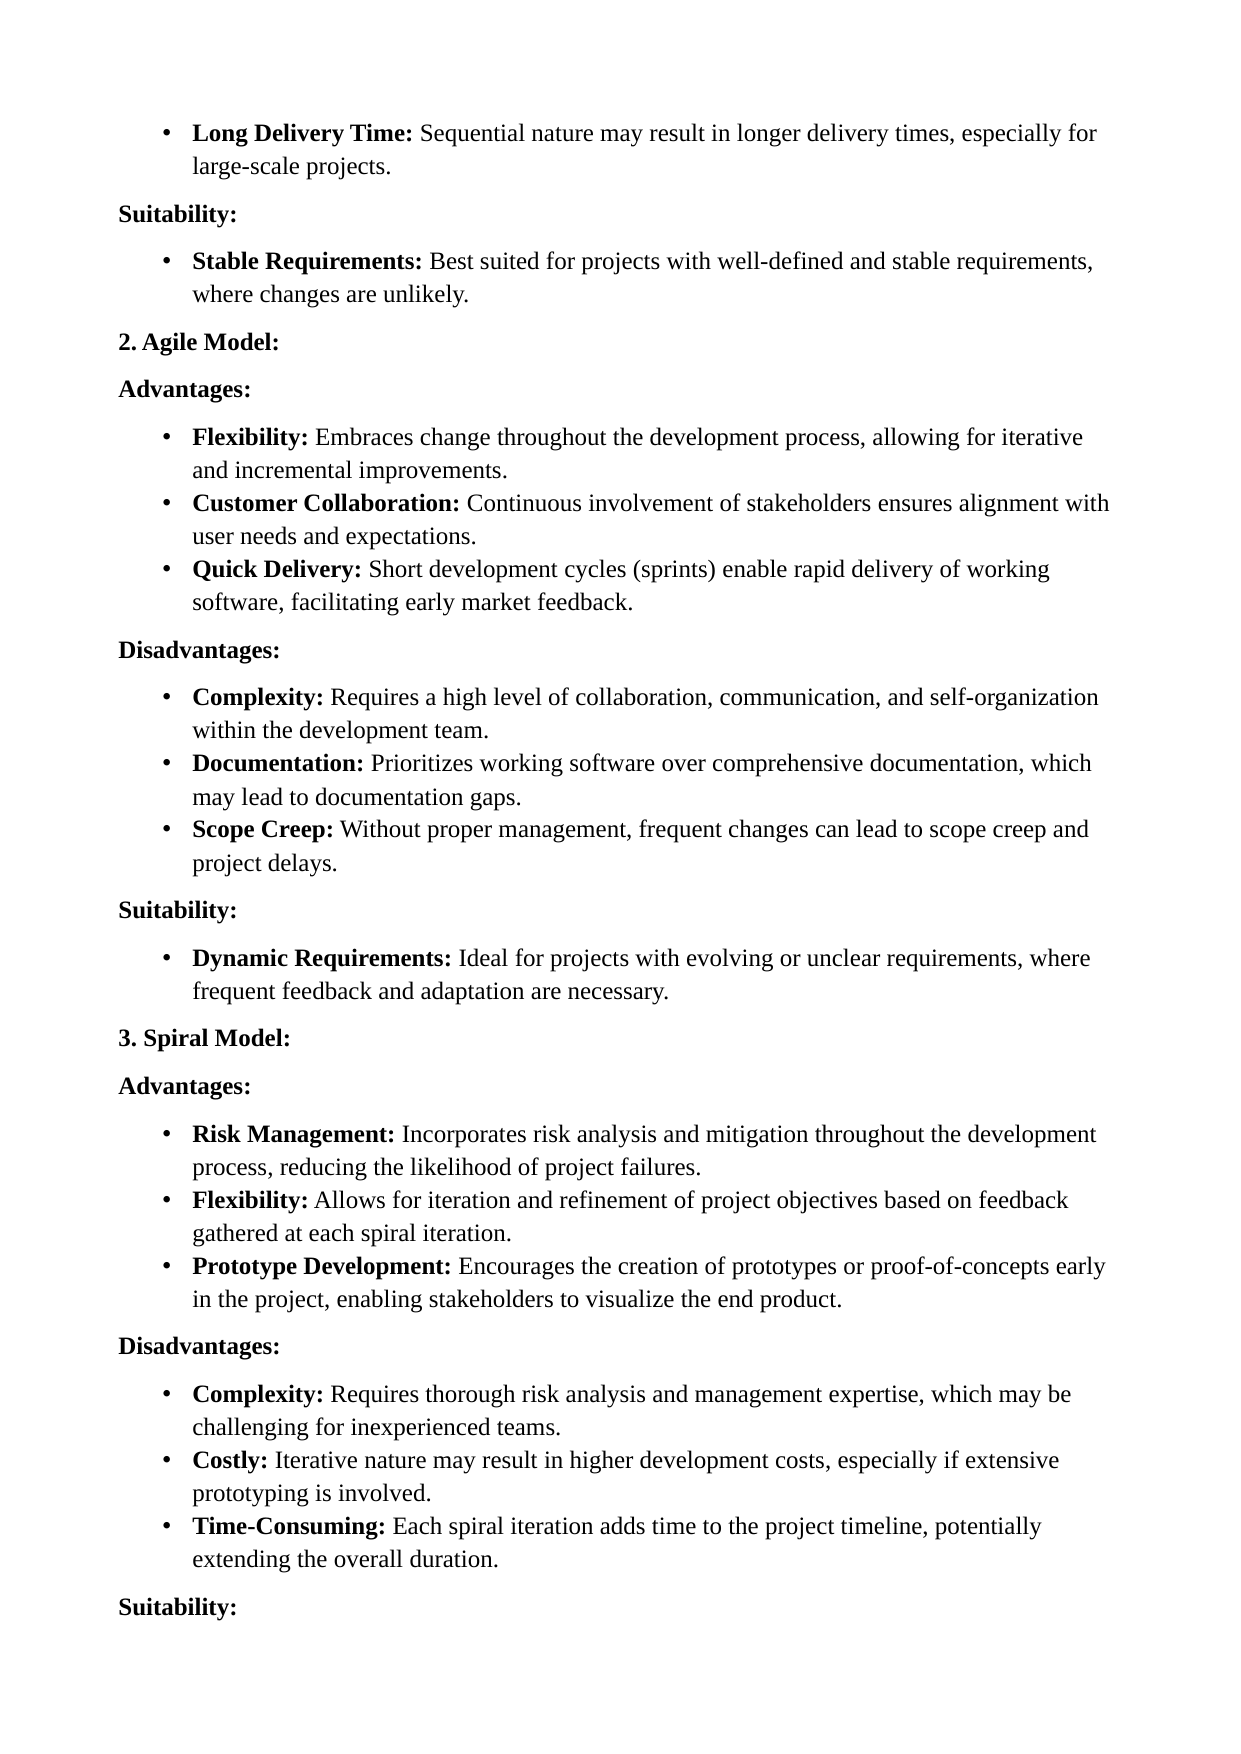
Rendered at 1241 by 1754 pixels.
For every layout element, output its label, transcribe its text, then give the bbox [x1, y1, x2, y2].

list Documentation: Prioritizes working software over comprehensive documentation, which may lead to documentation gaps. [162, 748, 1122, 810]
text 3. Spiral Model: [118, 1023, 1122, 1052]
text Suitability: [118, 1592, 1122, 1620]
list Scope Creep: Without proper management, frequent changes can lead to scope creep and project delays. [162, 814, 1122, 876]
text Disadvantages: [118, 635, 1122, 664]
text 2. Agile Model: [118, 327, 1122, 356]
text Advantages: [118, 374, 1122, 403]
list Prototype Development: Encourages the creation of prototypes or proof-of-concepts early in the project, enabling stakeholders to visualize the end product. [162, 1251, 1122, 1312]
list Time-Consuming: Each spiral iteration adds time to the project timeline, potentially extending the overall duration. [162, 1511, 1122, 1573]
list Complexity: Requires a high level of collaboration, communication, and self-organization within the development team. [162, 682, 1122, 744]
list Complexity: Requires thorough risk analysis and management expertise, which may be challenging for inexperienced teams. [162, 1379, 1122, 1441]
list Long Delivery Time: Sequential nature may result in longer delivery times, especially for large-scale projects. [162, 118, 1122, 180]
list Flexibility: Embraces change throughout the development process, allowing for iterative and incremental improvements. [162, 422, 1122, 484]
list Customer Collaboration: Continuous involvement of stakeholders ensures alignment with user needs and expectations. [162, 488, 1122, 550]
list Risk Management: Incorporates risk analysis and mitigation throughout the development process, reducing the likelihood of project failures. [162, 1119, 1122, 1180]
list Quick Delivery: Short development cycles (sprints) enable rapid delivery of working software, facilitating early market feedback. [162, 554, 1122, 616]
list Costly: Iterative nature may result in higher development costs, especially if extensive prototyping is involved. [162, 1445, 1122, 1507]
text Suitability: [118, 199, 1122, 227]
text Disadvantages: [118, 1331, 1122, 1360]
text Suitability: [118, 895, 1122, 924]
list Dynamic Requirements: Ideal for projects with evolving or unclear requirements, where frequent feedback and adaptation are necessary. [162, 943, 1122, 1004]
text Advantages: [118, 1071, 1122, 1100]
list Flexibility: Allows for iteration and refinement of project objectives based on feedback gathered at each spiral iteration. [162, 1185, 1122, 1246]
list Stable Requirements: Best suited for projects with well-defined and stable requirements, where changes are unlikely. [162, 246, 1122, 308]
